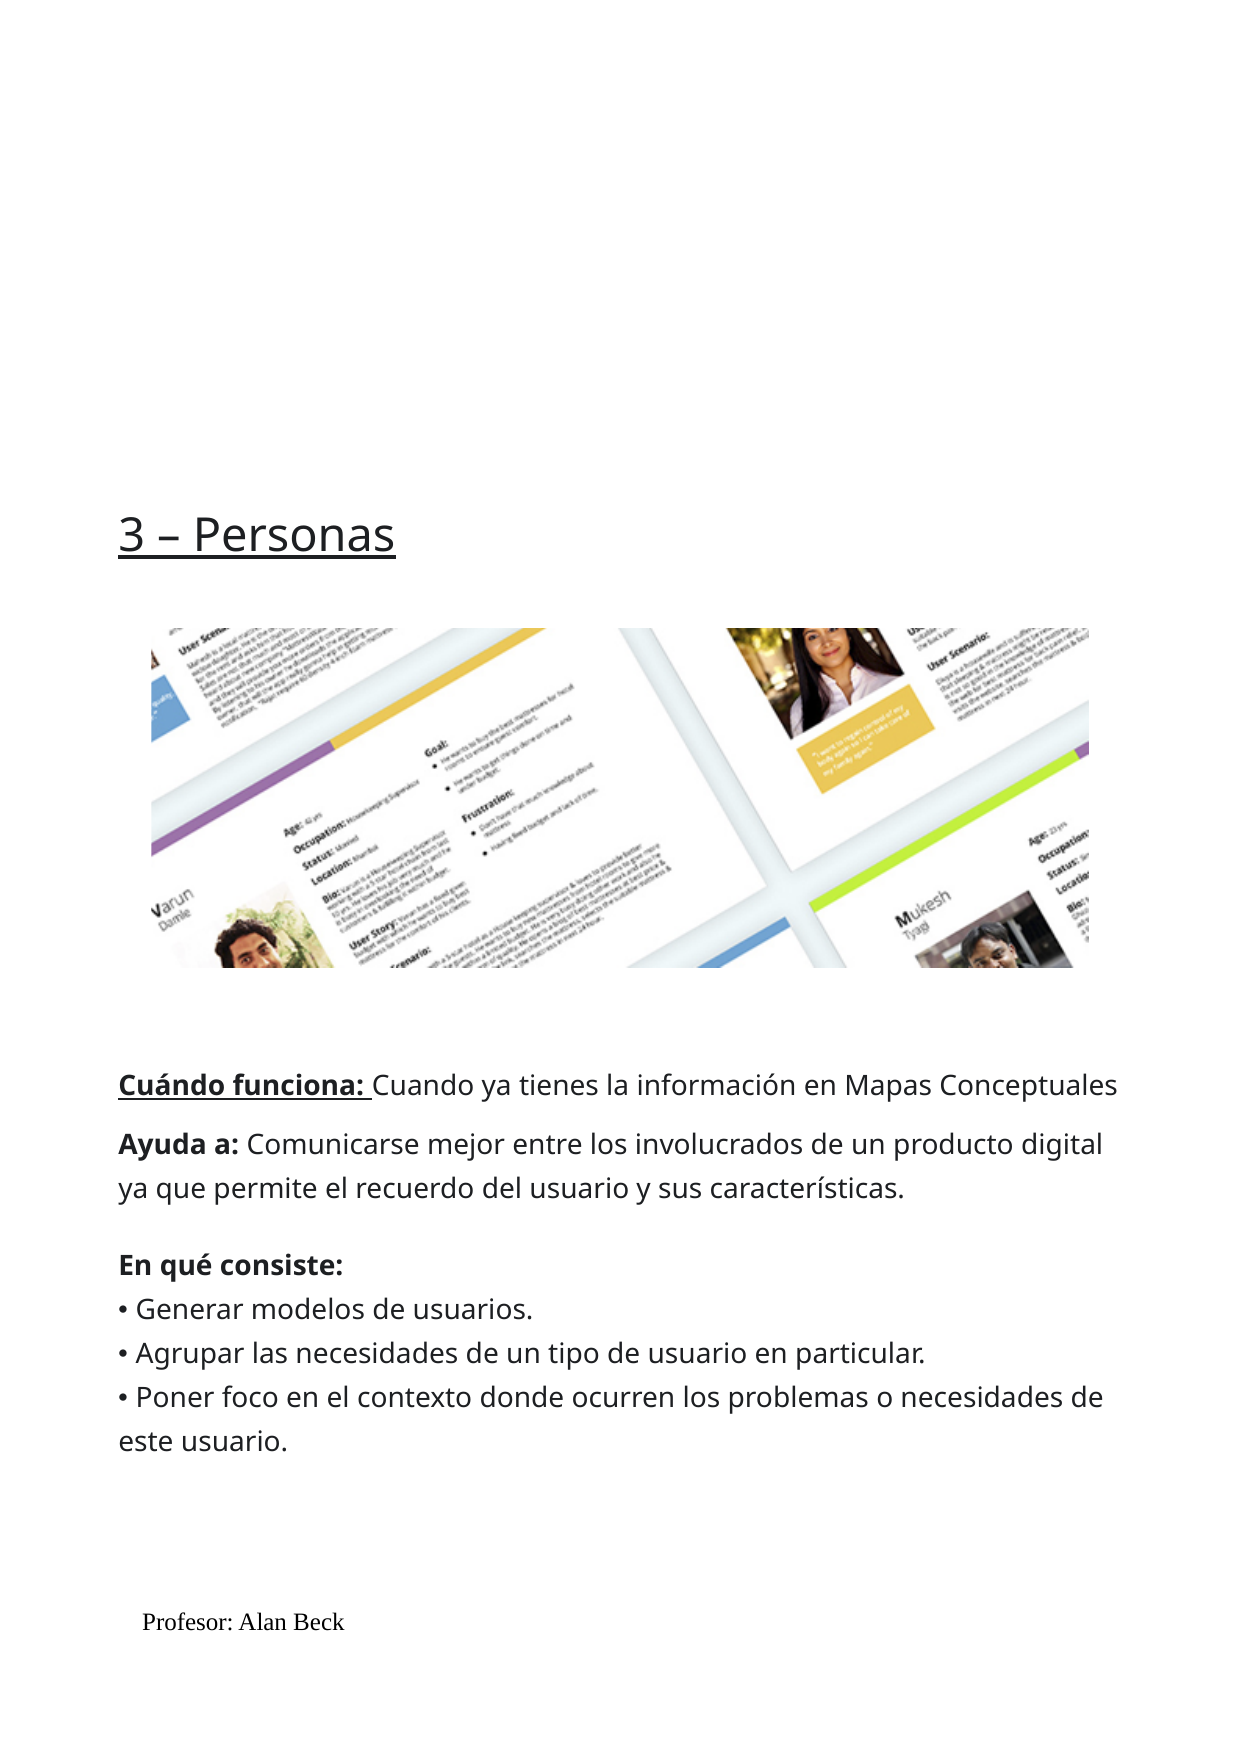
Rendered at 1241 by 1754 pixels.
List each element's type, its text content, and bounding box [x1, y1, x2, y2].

picture [151, 628, 1089, 968]
text En qué consiste: [118, 1245, 1122, 1283]
text 3 – Personas [118, 501, 1122, 565]
list Generar modelos de usuarios. [118, 1289, 1122, 1328]
list Poner foco en el contexto donde ocurren los problemas o necesidades de este usuario. [118, 1377, 1122, 1460]
text Ayuda a: Comunicarse mejor entre los involucrados de un producto digital ya que permite el recuerdo del usuario y sus características. [118, 1124, 1122, 1206]
list Agrupar las necesidades de un tipo de usuario en particular. [118, 1333, 1122, 1372]
text Cuándo funciona: Cuando ya tienes la información en Mapas Conceptuales [118, 1065, 1122, 1104]
